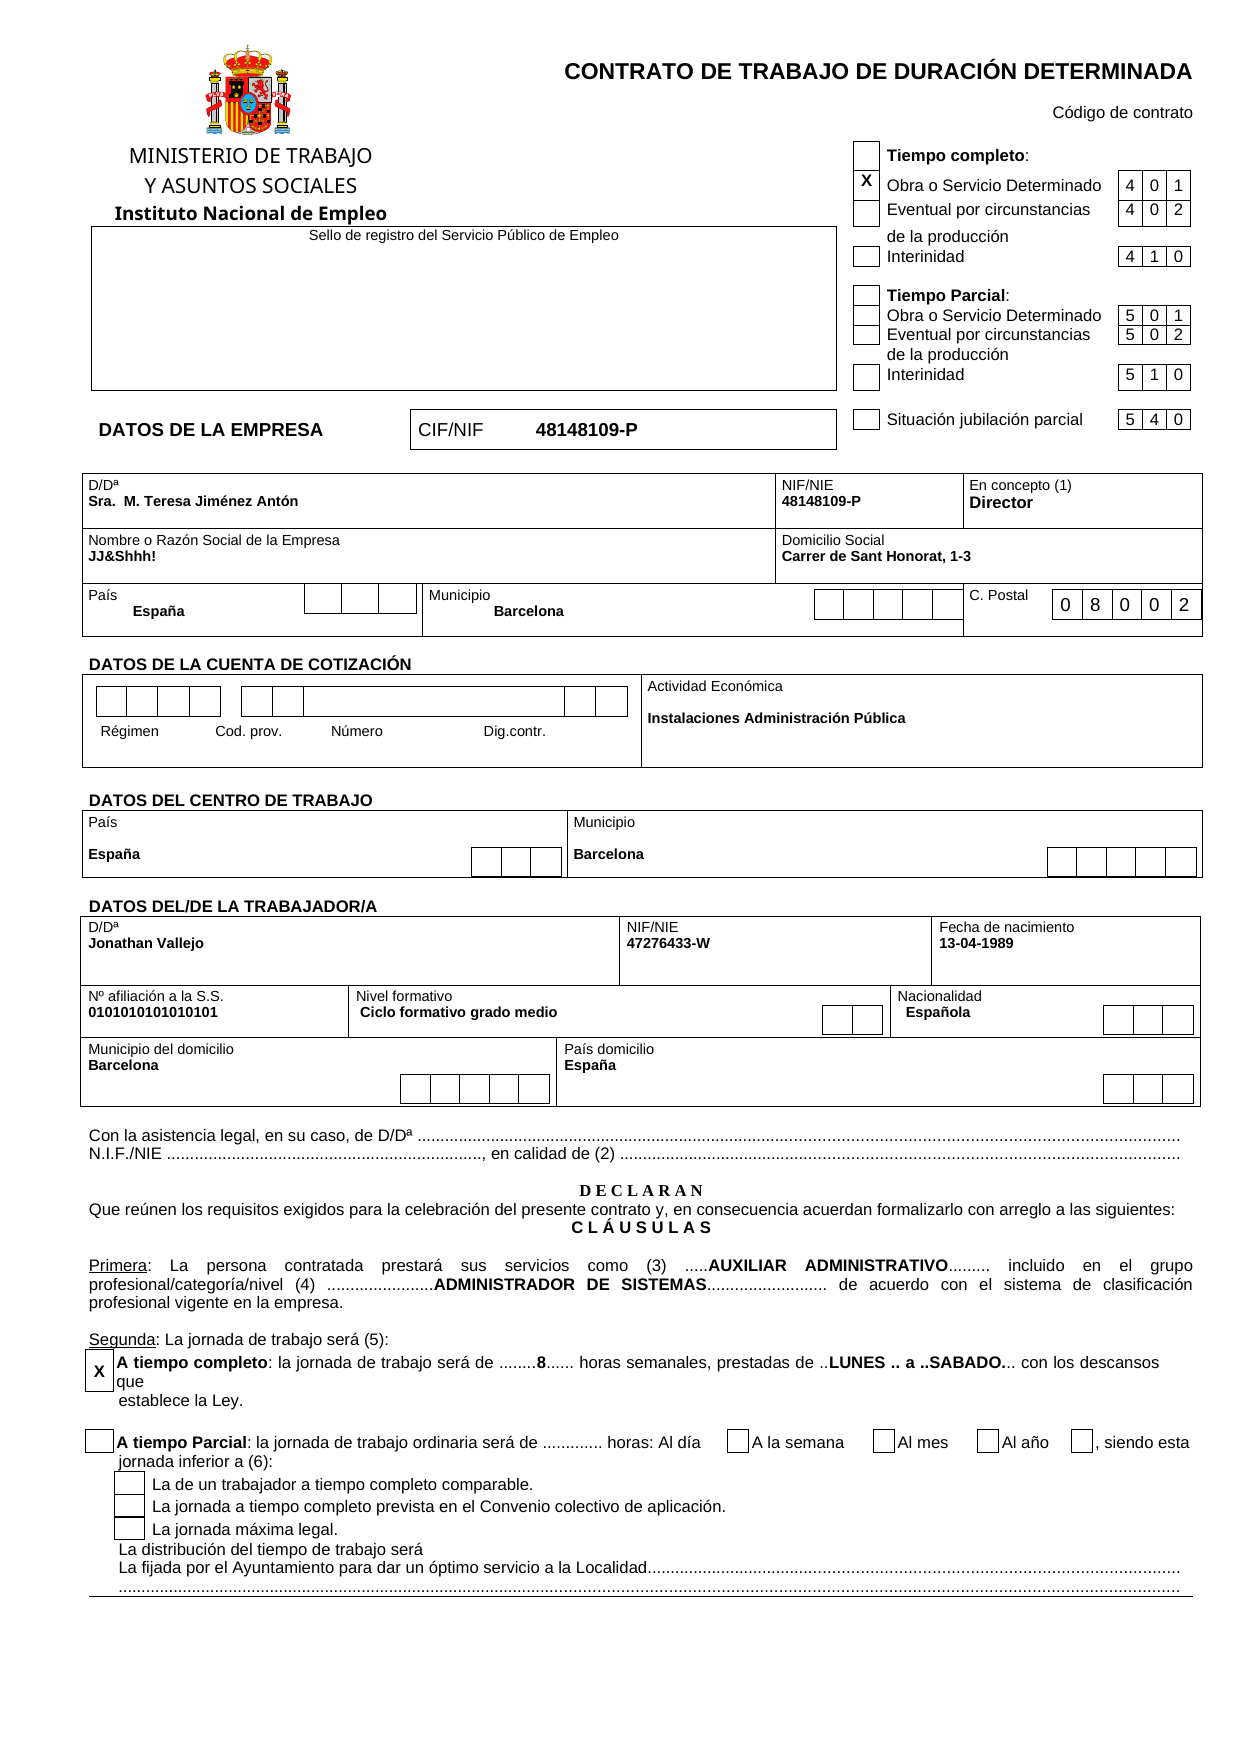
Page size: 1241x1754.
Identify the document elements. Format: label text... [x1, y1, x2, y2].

table_header [565, 687, 595, 716]
table_header En concepto (1) Director [964, 474, 1202, 528]
table_cell 0 [1143, 201, 1166, 226]
table_header [596, 687, 627, 716]
table_cell [1166, 430, 1191, 449]
subtitle C L Á U S U L A S [89, 1219, 1193, 1237]
table_header [1077, 848, 1106, 876]
table_cell 1 [1167, 306, 1190, 324]
table_cell [411, 391, 837, 409]
table_header NIF/NIE 47276433-W [620, 917, 931, 984]
table_header [1134, 1006, 1162, 1034]
table_cell Nacionalidad Española [891, 986, 1200, 1037]
table_header D/Dª Sra. M. Teresa Jiménez Antón [83, 474, 775, 528]
table_cell 5 [1119, 410, 1142, 429]
table_cell [1142, 345, 1166, 364]
table_header [1163, 1075, 1193, 1103]
table_header [531, 848, 561, 876]
table_cell [1166, 227, 1191, 246]
table_header 0 [1142, 590, 1171, 619]
table_cell Y ASUNTOS SOCIALES [91, 170, 411, 199]
table_header Régimen Cod. prov. Número Dig.contr. [83, 675, 641, 767]
table_cell [1118, 430, 1142, 449]
table_header Al mes [895, 1429, 977, 1452]
table_cell CIF/NIF 48148109-P [411, 410, 836, 449]
table_cell [854, 267, 879, 285]
table_header [273, 687, 303, 716]
table_cell [854, 247, 879, 266]
table_cell País domicilio España [557, 1038, 1200, 1106]
text Que reúnen los requisitos exigidos para la celebración del presente contrato y, en consecuencia acuerdan formalizarlo con arreglo a las siguientes: [89, 1200, 1193, 1219]
table_cell Interinidad [880, 246, 1118, 266]
table_cell [1142, 285, 1166, 305]
table_cell DATOS DE LA EMPRESA [91, 409, 410, 449]
table_cell 5 [1119, 306, 1142, 324]
table_header 8 [1083, 590, 1112, 619]
table_header A tiempo Parcial: la jornada de trabajo ordinaria será de ............. horas: Al día [114, 1429, 727, 1452]
table_cell Nombre o Razón Social de la Empresa JJ&Shhh! [83, 529, 775, 583]
table_cell 0 [1143, 326, 1166, 344]
subtitle DATOS DE LA CUENTA DE COTIZACIÓN [89, 656, 1193, 674]
table_header [823, 1006, 852, 1034]
table_cell Sello de registro del Servicio Público de Empleo [92, 227, 836, 390]
table_cell [879, 266, 1118, 285]
table_header NIF/NIE 48148109-P [776, 474, 963, 528]
table_cell [1118, 391, 1142, 409]
table_header [1048, 848, 1076, 876]
table_cell [115, 1495, 144, 1516]
table_cell [879, 429, 1118, 449]
table_cell [115, 1518, 144, 1539]
text La fijada por el Ayuntamiento para dar un óptimo servicio a la Localidad. [118, 1559, 1193, 1577]
table_cell La jornada a tiempo completo prevista en el Convenio colectivo de aplicación. [145, 1494, 1199, 1516]
table_cell 4 [1119, 201, 1142, 226]
table_header [519, 1075, 549, 1103]
table_cell [1118, 267, 1142, 285]
table_header [1166, 141, 1191, 170]
table_cell [1142, 227, 1166, 246]
table_header La de un trabajador a tiempo completo comparable. [145, 1471, 1199, 1494]
table_header Tiempo completo: [880, 141, 1118, 170]
table_cell [854, 227, 879, 246]
table_cell Situación jubilación parcial [880, 409, 1118, 429]
subtitle D E C L A R A N [89, 1182, 1193, 1200]
table_cell La jornada máxima legal. [145, 1516, 1199, 1539]
table_header [97, 687, 126, 716]
table_header [379, 584, 416, 613]
table_cell [854, 410, 879, 429]
table_header [490, 1075, 518, 1103]
table_header [305, 584, 341, 613]
table_cell Municipio Barcelona [423, 584, 963, 636]
table_cell Obra o Servicio Determinado [880, 305, 1118, 324]
text Primera: La persona contratada prestará sus servicios como (3) .....AUXILIAR ADMINISTRATIVO......... incluido en el grupo profesional/categoría/nivel (4) .......................ADMINISTRADOR DE SISTEMAS.......................... de acuerdo con el sistema de clasificación profesional vigente en la empresa. [89, 1256, 1193, 1312]
table_cell [854, 326, 879, 344]
table_cell Eventual por circunstancias [880, 325, 1118, 344]
text jornada inferior a (6): [118, 1453, 1193, 1471]
table_cell [1142, 391, 1166, 409]
table_header D/Dª Jonathan Vallejo [81, 917, 619, 984]
table_cell [837, 226, 853, 390]
table_cell 0 [1143, 306, 1166, 324]
table_cell C. Postal [964, 584, 1202, 636]
table_cell Instituto Nacional de Empleo [91, 200, 411, 226]
table_header , siendo esta [1093, 1429, 1204, 1452]
table_header [472, 848, 501, 876]
table_header Fecha de nacimiento 13-04-1989 [932, 917, 1200, 984]
text N.I.F./NIE ...................................................................., en calidad de (2) [89, 1144, 1193, 1163]
table_header [1134, 1075, 1162, 1103]
table_cell Nº afiliación a la S.S. 0101010101010101 [81, 986, 348, 1037]
table_header [411, 141, 853, 170]
table_header Municipio Barcelona [568, 811, 1202, 877]
table_cell [837, 200, 853, 226]
table_header [1163, 1006, 1193, 1034]
table_header A tiempo completo: la jornada de trabajo será de ........8...... horas semanales, prestadas de ..LUNES .. a ..SABADO... con los descansos que [114, 1349, 1163, 1391]
table_cell 5 [1119, 326, 1142, 344]
table_header [1104, 1006, 1133, 1034]
table_cell [1166, 285, 1191, 305]
table_cell Interinidad [880, 364, 1118, 390]
table_cell [411, 170, 853, 199]
table_cell 0 [1143, 171, 1166, 199]
table_header MINISTERIO DE TRABAJO [91, 141, 411, 170]
table_header [874, 590, 902, 619]
table_header [190, 687, 220, 716]
table_cell [1166, 267, 1191, 285]
table_cell [854, 306, 879, 324]
table_cell [854, 345, 879, 364]
table_cell [1142, 430, 1166, 449]
table_cell 0 [1167, 365, 1190, 390]
table_cell 0 [1167, 247, 1190, 266]
table_cell 2 [1167, 326, 1190, 344]
table_cell [1118, 285, 1142, 305]
table_header [242, 687, 272, 716]
table_header [874, 1430, 894, 1452]
table_cell de la producción [879, 344, 1118, 364]
text establece la Ley. [118, 1392, 1193, 1410]
text Con la asistencia legal, en su caso, de D/Dª [89, 1126, 1193, 1144]
table_cell [879, 390, 1118, 409]
table_header [1166, 848, 1196, 876]
table_cell de la producción [879, 226, 1118, 246]
table_cell 5 [1119, 365, 1142, 390]
text [89, 103, 211, 122]
text Código de contrato [287, 103, 1193, 122]
table_cell 2 [1167, 201, 1190, 226]
table_header [1104, 1075, 1133, 1103]
text CONTRATO DE TRABAJO DE DURACIÓN DETERMINADA [337, 59, 1193, 85]
table_header Actividad Económica Instalaciones Administración Pública [642, 675, 1202, 767]
table_cell 1 [1167, 171, 1190, 199]
text La distribución del tiempo de trabajo será [118, 1540, 1193, 1559]
table_cell 4 [1119, 247, 1142, 266]
table_header A la semana [749, 1429, 873, 1452]
table_header [115, 1472, 144, 1494]
table_header [854, 142, 879, 170]
table_header [853, 1006, 882, 1034]
table_header [933, 590, 963, 619]
table_cell [854, 286, 879, 305]
table_header [502, 848, 530, 876]
table_header [127, 687, 157, 716]
table_cell Domicilio Social Carrer de Sant Honorat, 1-3 [776, 529, 1202, 583]
table_header 2 [1172, 590, 1201, 619]
table_cell [411, 200, 837, 226]
table_cell 4 [1119, 171, 1142, 199]
table_cell [837, 390, 853, 409]
table_cell Eventual por circunstancias [880, 200, 1118, 226]
subtitle DATOS DEL/DE LA TRABAJADOR/A [89, 897, 1193, 916]
table_header [401, 1075, 430, 1103]
table_header [86, 1430, 113, 1452]
table_cell [854, 430, 879, 449]
table_header 0 [1113, 590, 1141, 619]
table_header [431, 1075, 459, 1103]
table_header [1142, 141, 1166, 170]
table_header [844, 590, 873, 619]
table_cell [854, 365, 879, 390]
table_cell [1118, 227, 1142, 246]
table_cell [1166, 391, 1191, 409]
table_header [1136, 848, 1165, 876]
table_header [304, 687, 564, 716]
table_header [728, 1430, 748, 1452]
table_header 0 [1053, 590, 1082, 619]
table_header [1118, 141, 1142, 170]
table_cell [1118, 345, 1142, 364]
table_cell Obra o Servicio Determinado [880, 170, 1118, 199]
table_cell X [854, 171, 879, 199]
table_cell Tiempo Parcial: [880, 285, 1118, 305]
table_cell 4 [1143, 410, 1166, 429]
table_cell [1166, 345, 1191, 364]
table_header [221, 686, 241, 716]
table_header [1107, 848, 1135, 876]
table_cell [1142, 267, 1166, 285]
subtitle DATOS DEL CENTRO DE TRABAJO [89, 791, 1193, 810]
table_cell [854, 201, 879, 226]
table_header Al año [999, 1429, 1071, 1452]
table_cell Nivel formativo Ciclo formativo grado medio [349, 986, 890, 1037]
table_cell [837, 409, 853, 449]
table_header [158, 687, 189, 716]
table_header [342, 584, 378, 613]
table_cell 0 [1167, 410, 1190, 429]
table_header [815, 590, 843, 619]
table_cell Municipio del domicilio Barcelona [81, 1038, 556, 1106]
text Segunda: La jornada de trabajo será (5): [89, 1331, 1193, 1349]
table_header [1072, 1430, 1092, 1452]
table_cell 1 [1143, 365, 1166, 390]
table_header País España [83, 811, 567, 877]
table_header [460, 1075, 489, 1103]
table_header [903, 590, 932, 619]
table_cell [854, 391, 879, 409]
table_cell País España [83, 584, 422, 636]
table_cell 1 [1143, 247, 1166, 266]
table_header X [86, 1350, 113, 1391]
table_cell [91, 391, 411, 409]
table_header [978, 1430, 998, 1452]
